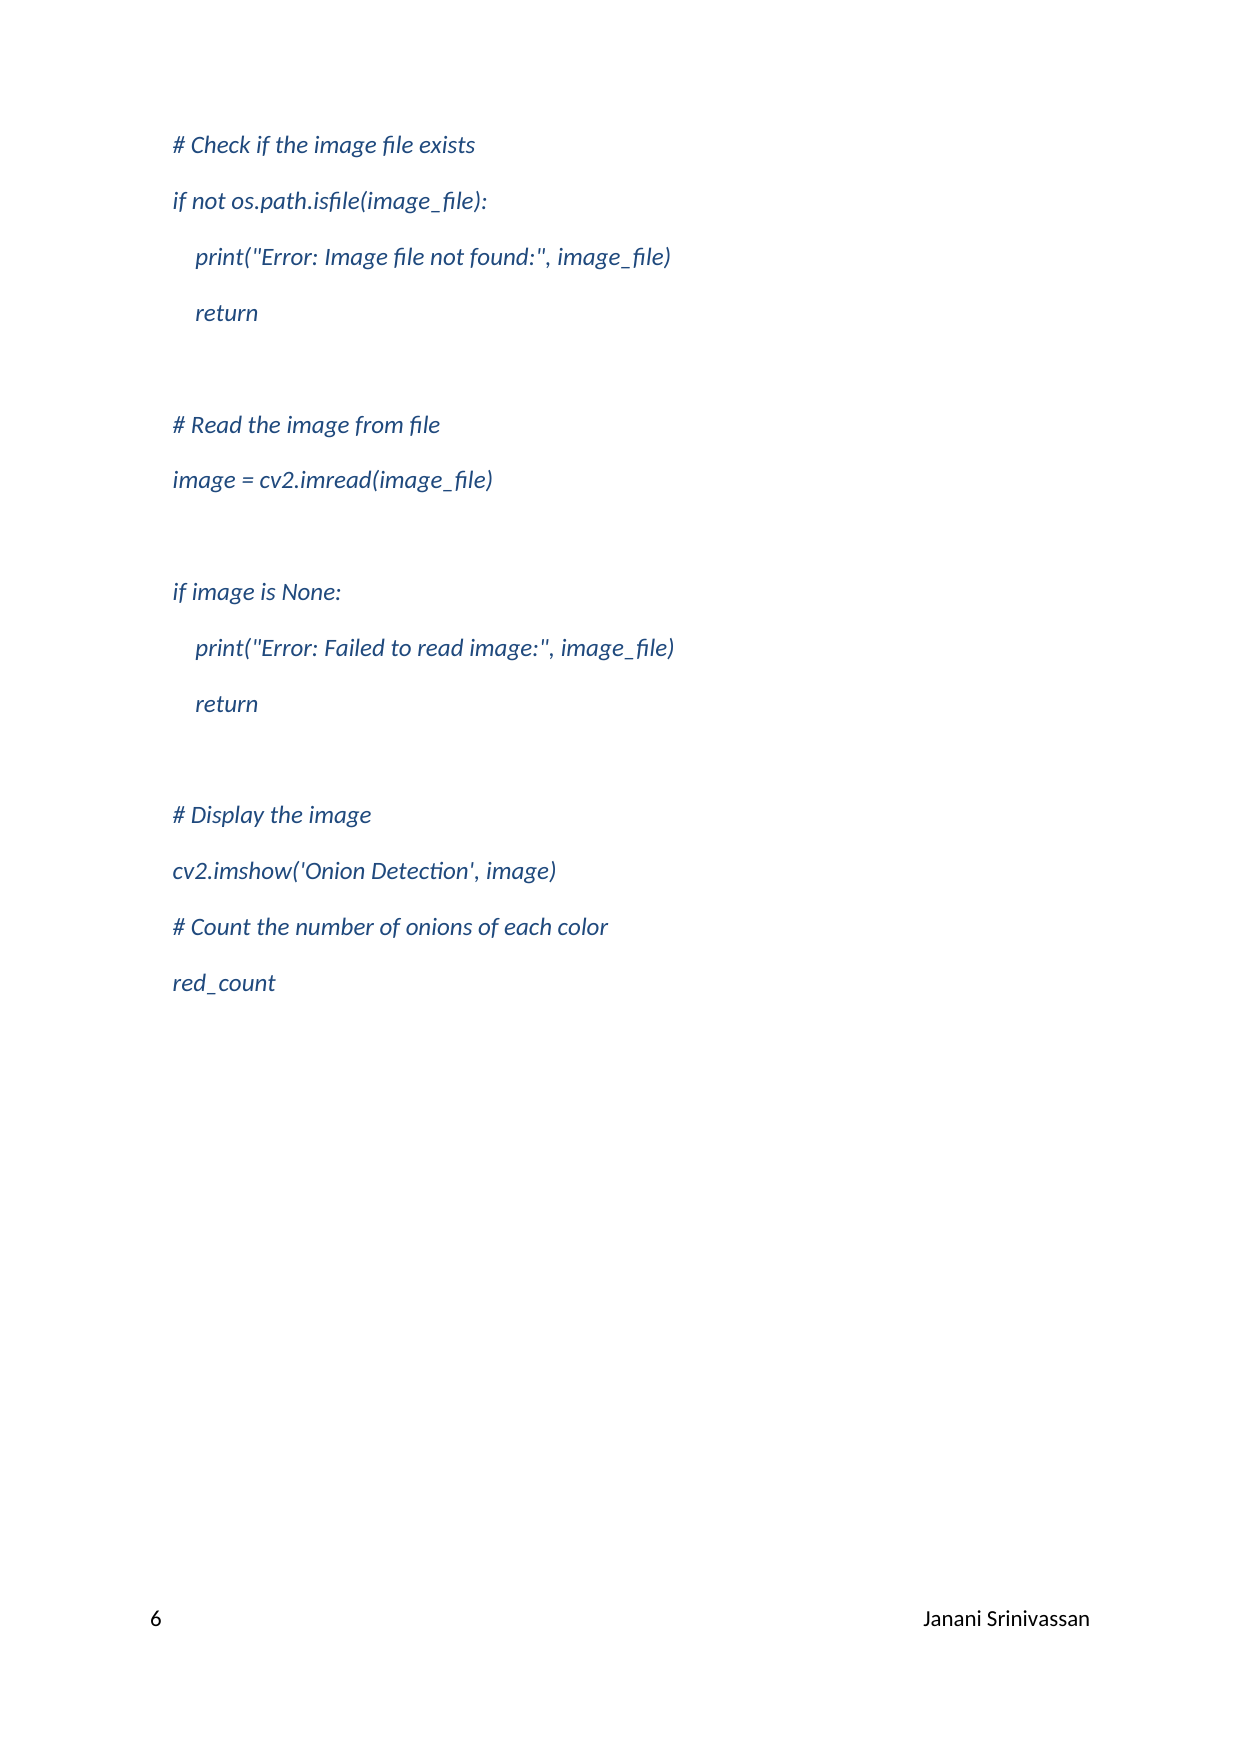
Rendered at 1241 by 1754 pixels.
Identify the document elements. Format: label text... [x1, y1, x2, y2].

text print("Error: Failed to read image:", image_file) [150, 632, 1090, 663]
text if not os.path.isfile(image_file): [150, 185, 1090, 216]
text # Display the image [150, 799, 1090, 830]
text # Read the image from file [150, 409, 1090, 439]
text image = cv2.imread(image_file) [150, 464, 1090, 495]
text return [150, 297, 1090, 328]
text print("Error: Image file not found:", image_file) [150, 241, 1090, 272]
text return [150, 688, 1090, 718]
text if image is None: [150, 576, 1090, 607]
text cv2.imshow('Onion Detection', image) [150, 855, 1090, 886]
text # Count the number of onions of each color [150, 911, 1090, 942]
text red_count [150, 967, 1090, 998]
text # Check if the image file exists [150, 129, 1090, 160]
